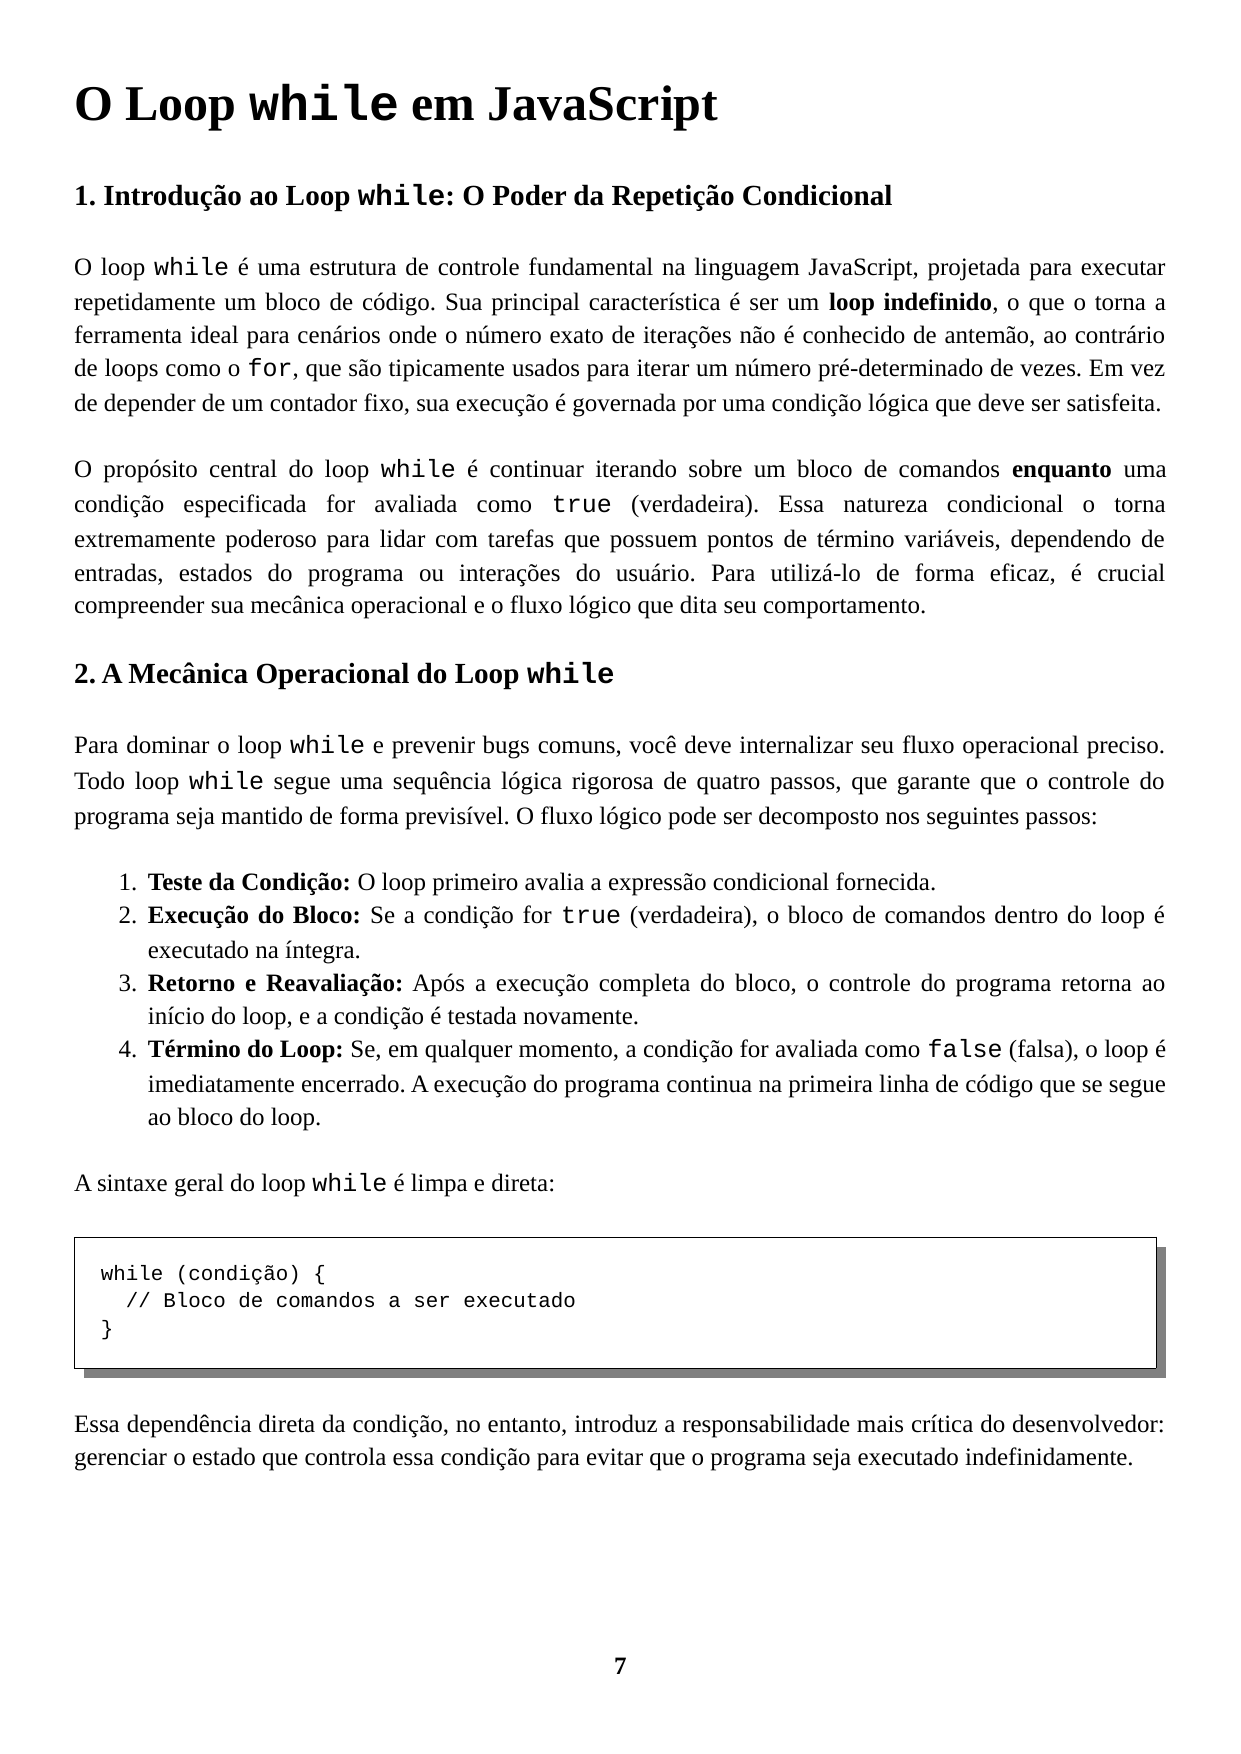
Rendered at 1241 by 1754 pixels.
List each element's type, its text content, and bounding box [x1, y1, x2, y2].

text Essa dependência direta da condição, no entanto, introduz a responsabilidade mais crítica do desenvolvedor: gerenciar o estado que controla essa condição para evitar que o programa seja executado indefinidamente. [74, 1409, 1166, 1471]
list Execução do Bloco: Se a condição for true (verdadeira), o bloco de comandos dentro do loop é executado na íntegra. [118, 900, 1166, 964]
text } [75, 1291, 1156, 1368]
text Para dominar o loop while e prevenir bugs comuns, você deve internalizar seu fluxo operacional preciso. Todo loop while segue uma sequência lógica rigorosa de quatro passos, que garante que o controle do programa seja mantido de forma previsível. O fluxo lógico pode ser decomposto nos seguintes passos: [74, 731, 1166, 829]
list Retorno e Reavaliação: Após a execução completa do bloco, o controle do programa retorna ao início do loop, e a condição é testada novamente. [118, 968, 1166, 1030]
list Teste da Condição: O loop primeiro avalia a expressão condicional fornecida. [118, 867, 1166, 896]
subtitle 1. Introdução ao Loop while: O Poder da Repetição Condicional [74, 178, 1166, 214]
text // Bloco de comandos a ser executado [75, 1264, 1156, 1291]
text while (condição) { [75, 1238, 1156, 1264]
list Término do Loop: Se, em qualquer momento, a condição for avaliada como false (falsa), o loop é imediatamente encerrado. A execução do programa continua na primeira linha de código que se segue ao bloco do loop. [118, 1034, 1166, 1131]
text O loop while é uma estrutura de controle fundamental na linguagem JavaScript, projetada para executar repetidamente um bloco de código. Sua principal característica é ser um loop indefinido, o que o torna a ferramenta ideal para cenários onde o número exato de iterações não é conhecido de antemão, ao contrário de loops como o for, que são tipicamente usados para iterar um número pré-determinado de vezes. Em vez de depender de um contador fixo, sua execução é governada por uma condição lógica que deve ser satisfeita. [74, 252, 1166, 417]
text A sintaxe geral do loop while é limpa e direta: [74, 1168, 1166, 1199]
text O propósito central do loop while é continuar iterando sobre um bloco de comandos enquanto uma condição especificada for avaliada como true (verdadeira). Essa natureza condicional o torna extremamente poderoso para lidar com tarefas que possuem pontos de término variáveis, dependendo de entradas, estados do programa ou interações do usuário. Para utilizá-lo de forma eficaz, é crucial compreender sua mecânica operacional e o fluxo lógico que dita seu comportamento. [74, 454, 1166, 619]
subtitle 2. A Mecânica Operacional do Loop while [74, 657, 1166, 693]
subtitle O Loop while em JavaScript [74, 74, 1166, 136]
